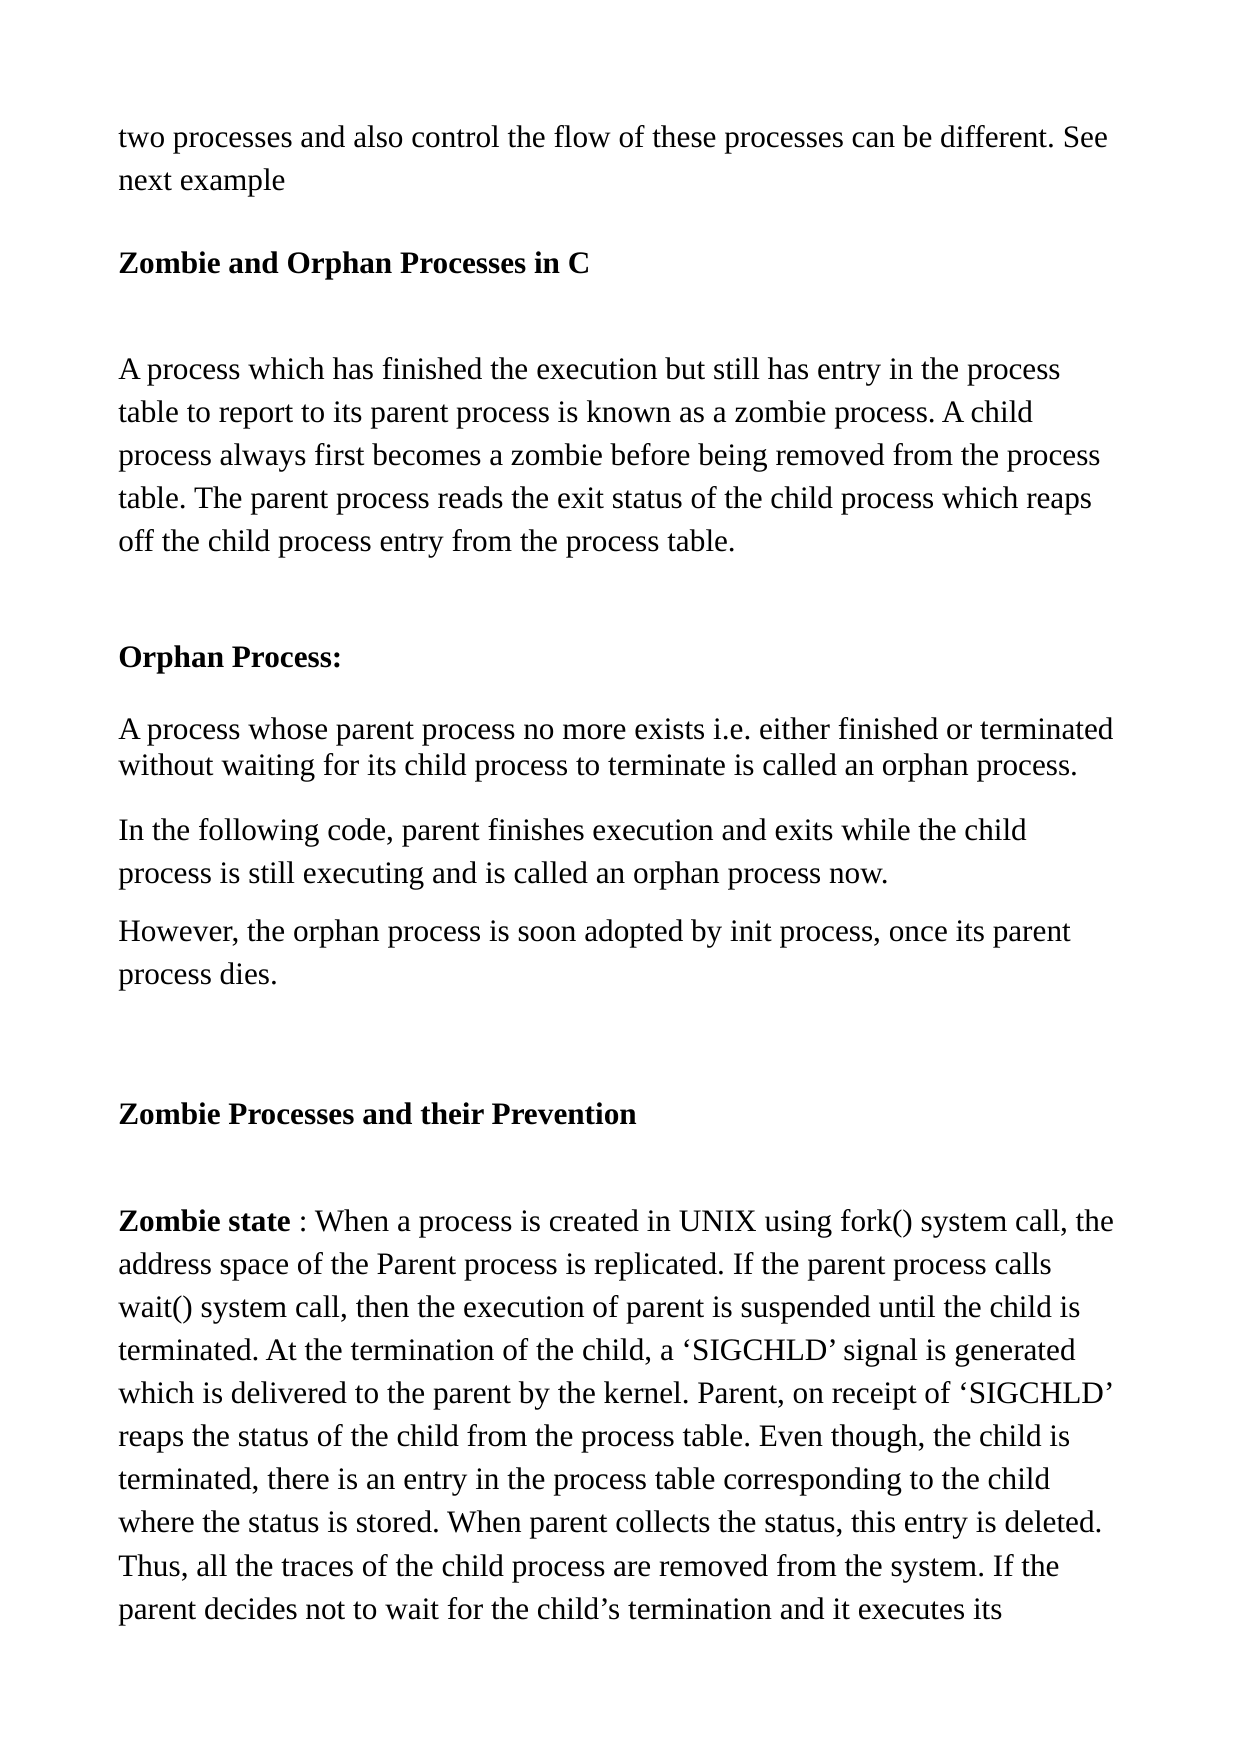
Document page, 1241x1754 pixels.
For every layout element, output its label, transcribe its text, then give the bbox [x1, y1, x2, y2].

text two processes and also control the flow of these processes can be different. See next example [118, 118, 1122, 197]
text A process which has finished the execution but still has entry in the process table to report to its parent process is known as a zombie process. A child process always first becomes a zombie before being removed from the process table. The parent process reads the exit status of the child process which reaps off the child process entry from the process table. [118, 350, 1122, 558]
text However, the orphan process is soon adopted by init process, once its parent process dies. [118, 912, 1122, 991]
subtitle Zombie and Orphan Processes in C [118, 244, 1122, 280]
text A process whose parent process no more exists i.e. either finished or terminated without waiting for its child process to terminate is called an orphan process. [118, 674, 1122, 782]
text Orphan Process: [118, 638, 1122, 674]
subtitle Zombie Processes and their Prevention [118, 1096, 1122, 1132]
text In the following code, parent finishes execution and exits while the child process is still executing and is called an orphan process now. [118, 811, 1122, 890]
text Zombie state : When a process is created in UNIX using fork() system call, the address space of the Parent process is replicated. If the parent process calls wait() system call, then the execution of parent is suspended until the child is terminated. At the termination of the child, a ‘SIGCHLD’ signal is generated which is delivered to the parent by the kernel. Parent, on receipt of ‘SIGCHLD’ reaps the status of the child from the process table. Even though, the child is terminated, there is an entry in the process table corresponding to the child where the status is stored. When parent collects the status, this entry is deleted. Thus, all the traces of the child process are removed from the system. If the parent decides not to wait for the child’s termination and it executes its [118, 1202, 1122, 1626]
